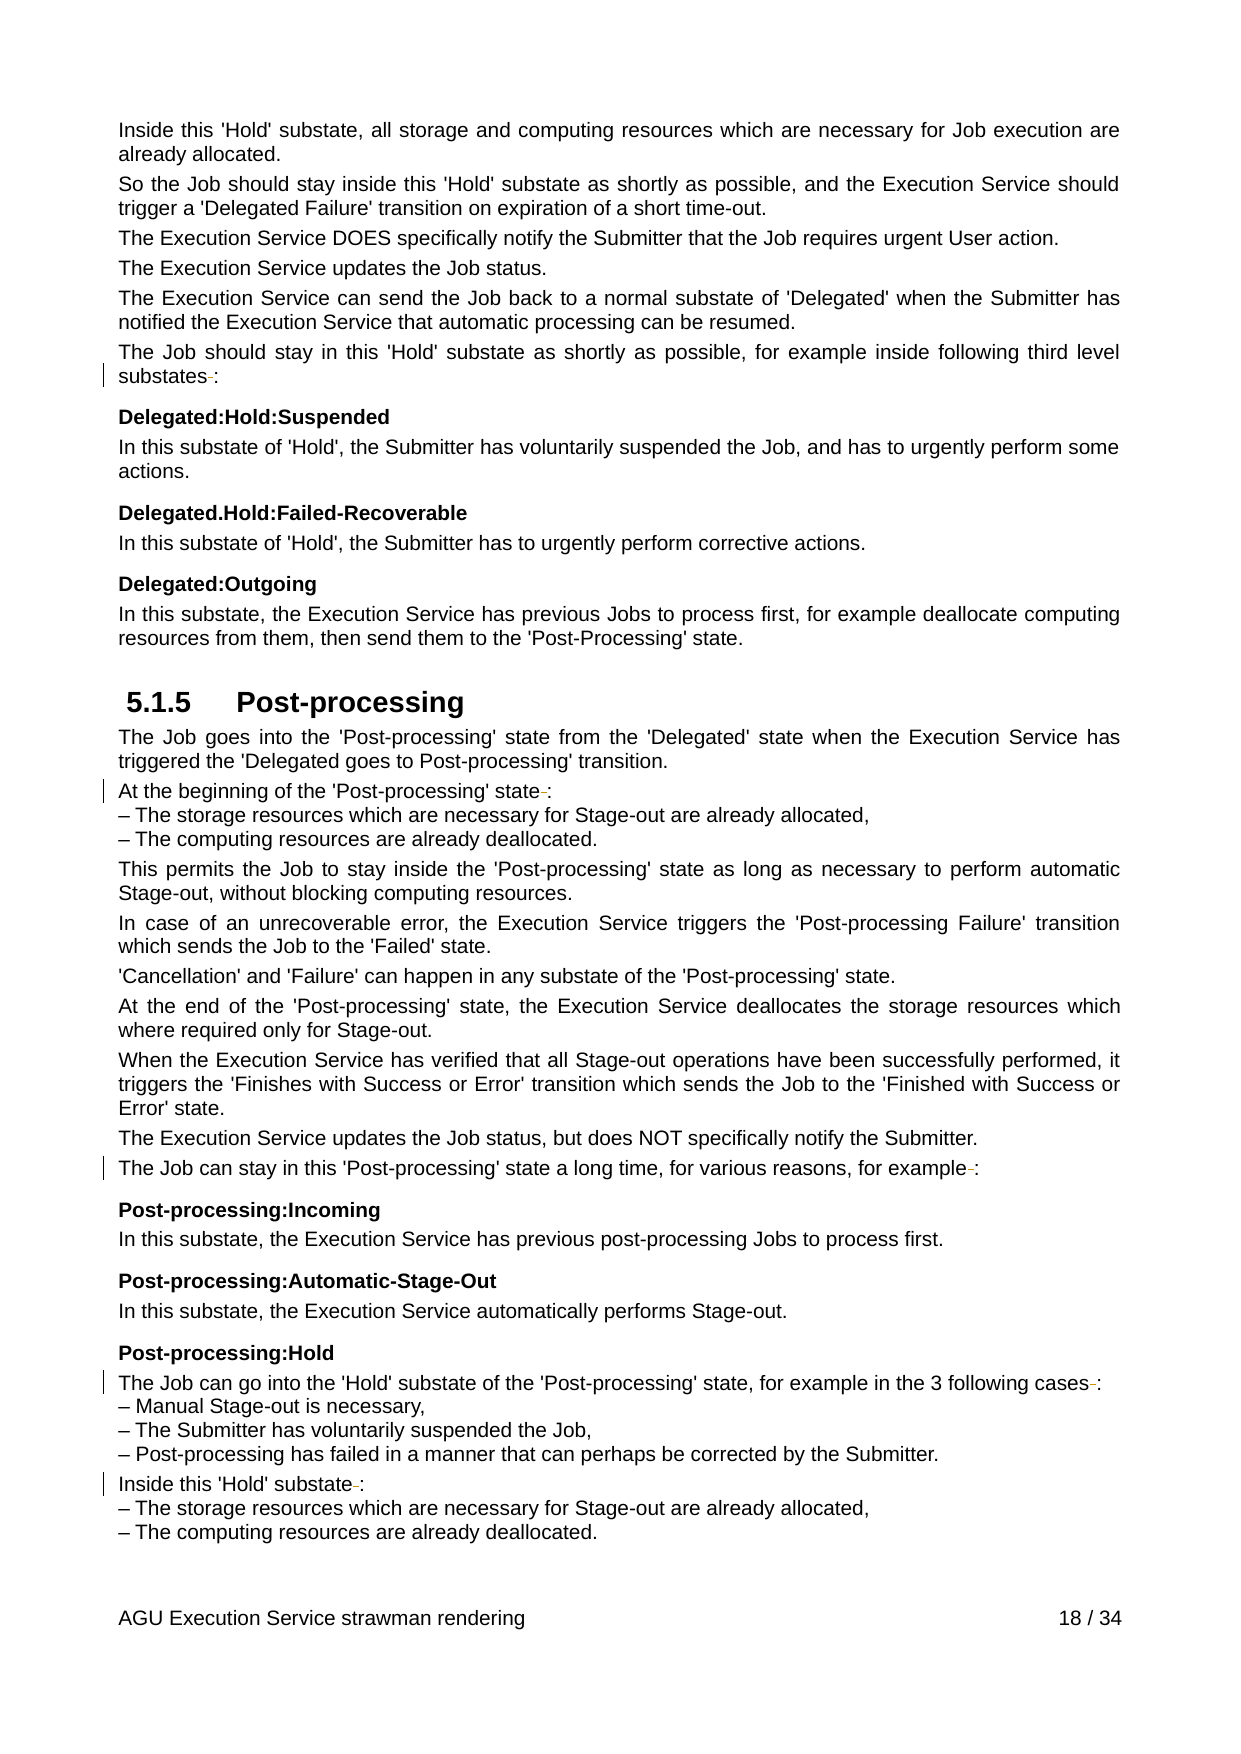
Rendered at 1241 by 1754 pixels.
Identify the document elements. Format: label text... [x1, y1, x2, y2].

text The Job can go into the 'Hold' substate of the 'Post-processing' state, for example in the 3 following cases: [118, 1370, 1122, 1394]
text In this substate, the Execution Service has previous Jobs to process first, for example deallocate computing resources from them, then send them to the 'Post-Processing' state. [118, 602, 1122, 650]
text – The computing resources are already deallocated. [118, 827, 1122, 851]
text The Job should stay in this 'Hold' substate as shortly as possible, for example inside following third level substates: [118, 339, 1122, 387]
text In this substate of 'Hold', the Submitter has to urgently perform corrective actions. [118, 531, 1122, 554]
text – Post-processing has failed in a manner that can perhaps be corrected by the Submitter. [118, 1442, 1122, 1466]
text Inside this 'Hold' substate: [118, 1472, 1122, 1496]
text In this substate, the Execution Service has previous post-processing Jobs to process first. [118, 1227, 1122, 1251]
text When the Execution Service has verified that all Stage-out operations have been successfully performed, it triggers the 'Finishes with Success or Error' transition which sends the Job to the 'Finished with Success or Error' state. [118, 1048, 1122, 1120]
text Delegated:Outgoing [118, 572, 1122, 596]
text The Execution Service can send the Job back to a normal substate of 'Delegated' when the Submitter has notified the Execution Service that automatic processing can be resumed. [118, 286, 1122, 333]
text This permits the Job to stay inside the 'Post-processing' state as long as necessary to perform automatic Stage-out, without blocking computing resources. [118, 857, 1122, 904]
text – The Submitter has voluntarily suspended the Job, [118, 1418, 1122, 1442]
text The Execution Service updates the Job status, but does NOT specifically notify the Submitter. [118, 1126, 1122, 1150]
text – The computing resources are already deallocated. [118, 1520, 1122, 1544]
text So the Job should stay inside this 'Hold' substate as shortly as possible, and the Execution Service should trigger a 'Delegated Failure' transition on expiration of a short time-out. [118, 172, 1122, 220]
text Post-processing:Automatic-Stage-Out [118, 1269, 1122, 1293]
text The Execution Service updates the Job status. [118, 256, 1122, 280]
text The Job goes into the 'Post-processing' state from the 'Delegated' state when the Execution Service has triggered the 'Delegated goes to Post-processing' transition. [118, 725, 1122, 773]
subtitle Post-processing [118, 685, 1122, 719]
text 'Cancellation' and 'Failure' can happen in any substate of the 'Post-processing' state. [118, 964, 1122, 988]
text In this substate, the Execution Service automatically performs Stage-out. [118, 1299, 1122, 1323]
text In this substate of 'Hold', the Submitter has voluntarily suspended the Job, and has to urgently perform some actions. [118, 435, 1122, 483]
text Delegated:Hold:Suspended [118, 405, 1122, 429]
text At the end of the 'Post-processing' state, the Execution Service deallocates the storage resources which where required only for Stage-out. [118, 994, 1122, 1042]
text Post-processing:Incoming [118, 1197, 1122, 1221]
text – The storage resources which are necessary for Stage-out are already allocated, [118, 1496, 1122, 1520]
text The Execution Service DOES specifically notify the Submitter that the Job requires urgent User action. [118, 226, 1122, 250]
text At the beginning of the 'Post-processing' state: [118, 779, 1122, 803]
text Delegated.Hold:Failed-Recoverable [118, 501, 1122, 524]
text Post-processing:Hold [118, 1341, 1122, 1364]
text – Manual Stage-out is necessary, [118, 1394, 1122, 1418]
text The Job can stay in this 'Post-processing' state a long time, for various reasons, for example: [118, 1156, 1122, 1180]
text Inside this 'Hold' substate, all storage and computing resources which are necessary for Job execution are already allocated. [118, 118, 1122, 166]
text – The storage resources which are necessary for Stage-out are already allocated, [118, 803, 1122, 827]
text In case of an unrecoverable error, the Execution Service triggers the 'Post-processing Failure' transition which sends the Job to the 'Failed' state. [118, 910, 1122, 958]
